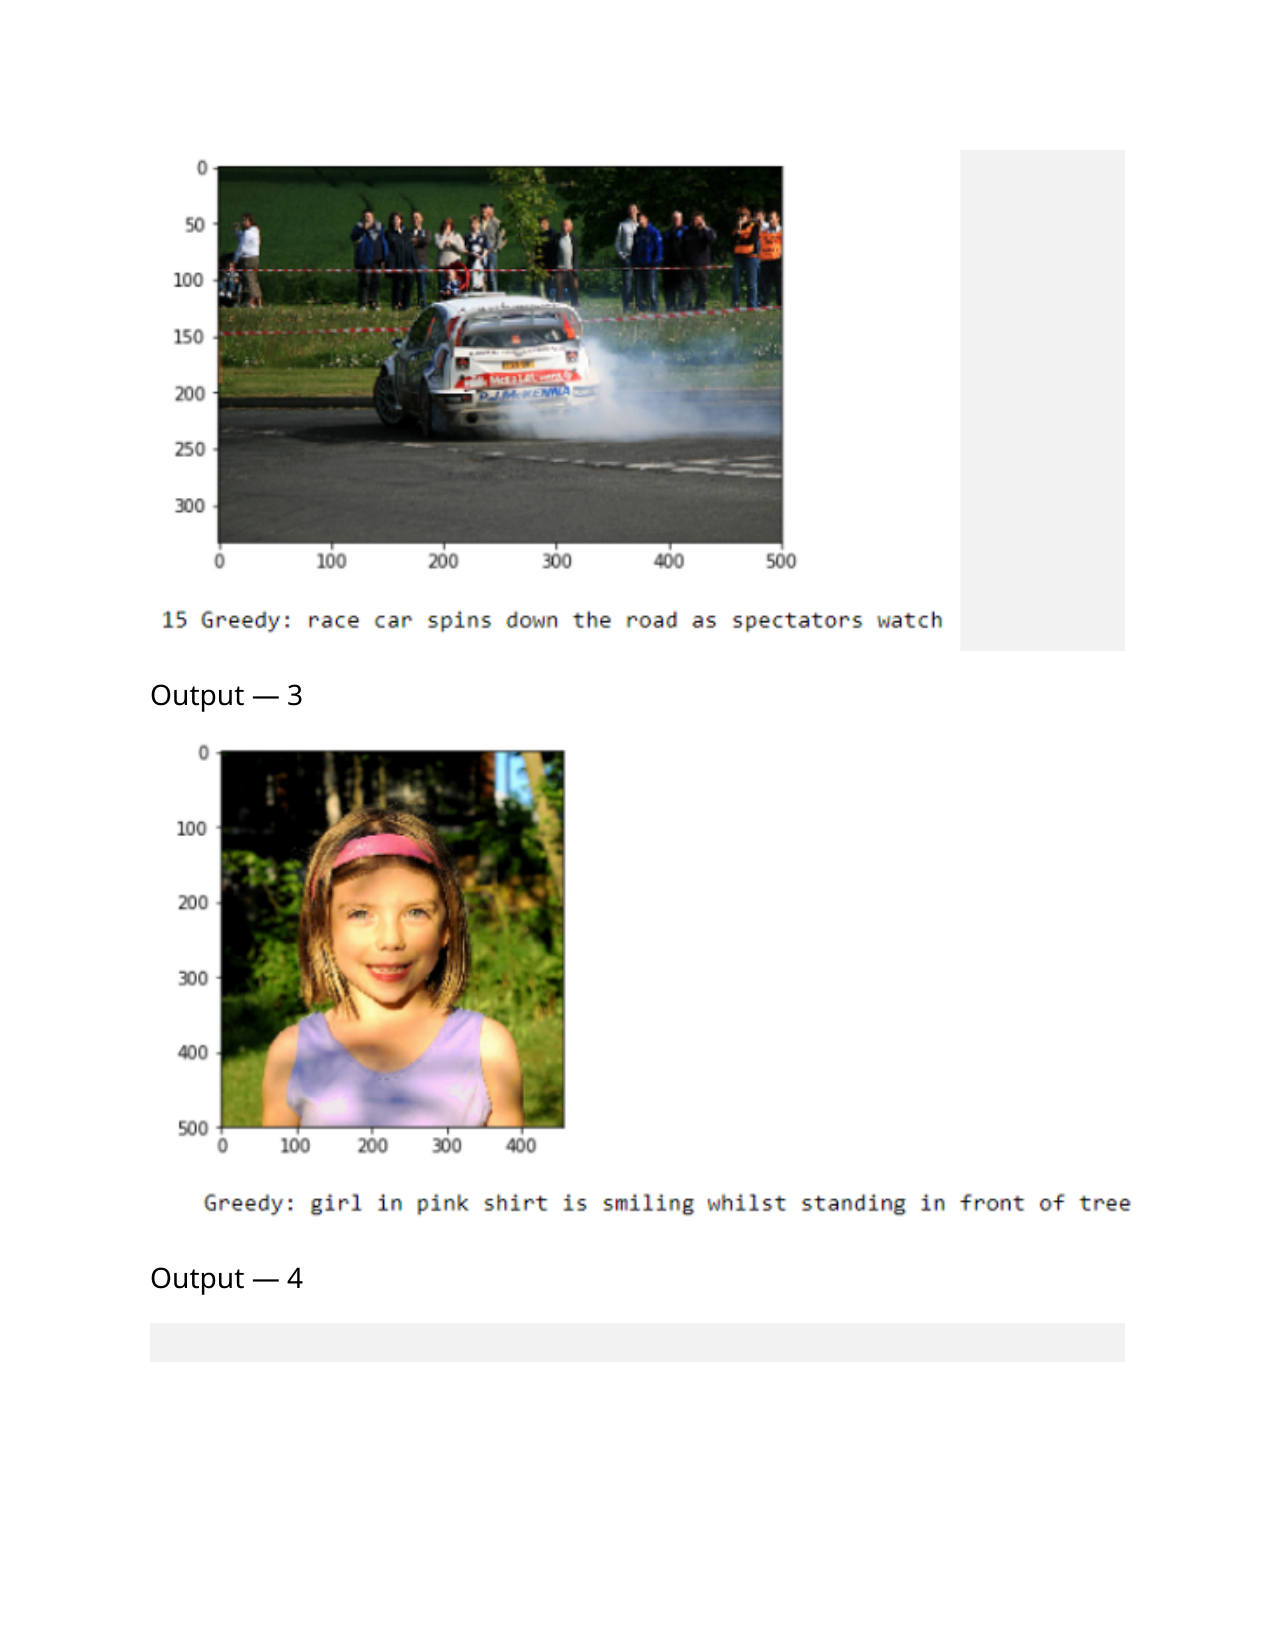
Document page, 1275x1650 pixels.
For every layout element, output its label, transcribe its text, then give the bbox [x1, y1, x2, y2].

text Output — 3 [150, 676, 1125, 714]
text Output — 4 [150, 1258, 1125, 1297]
